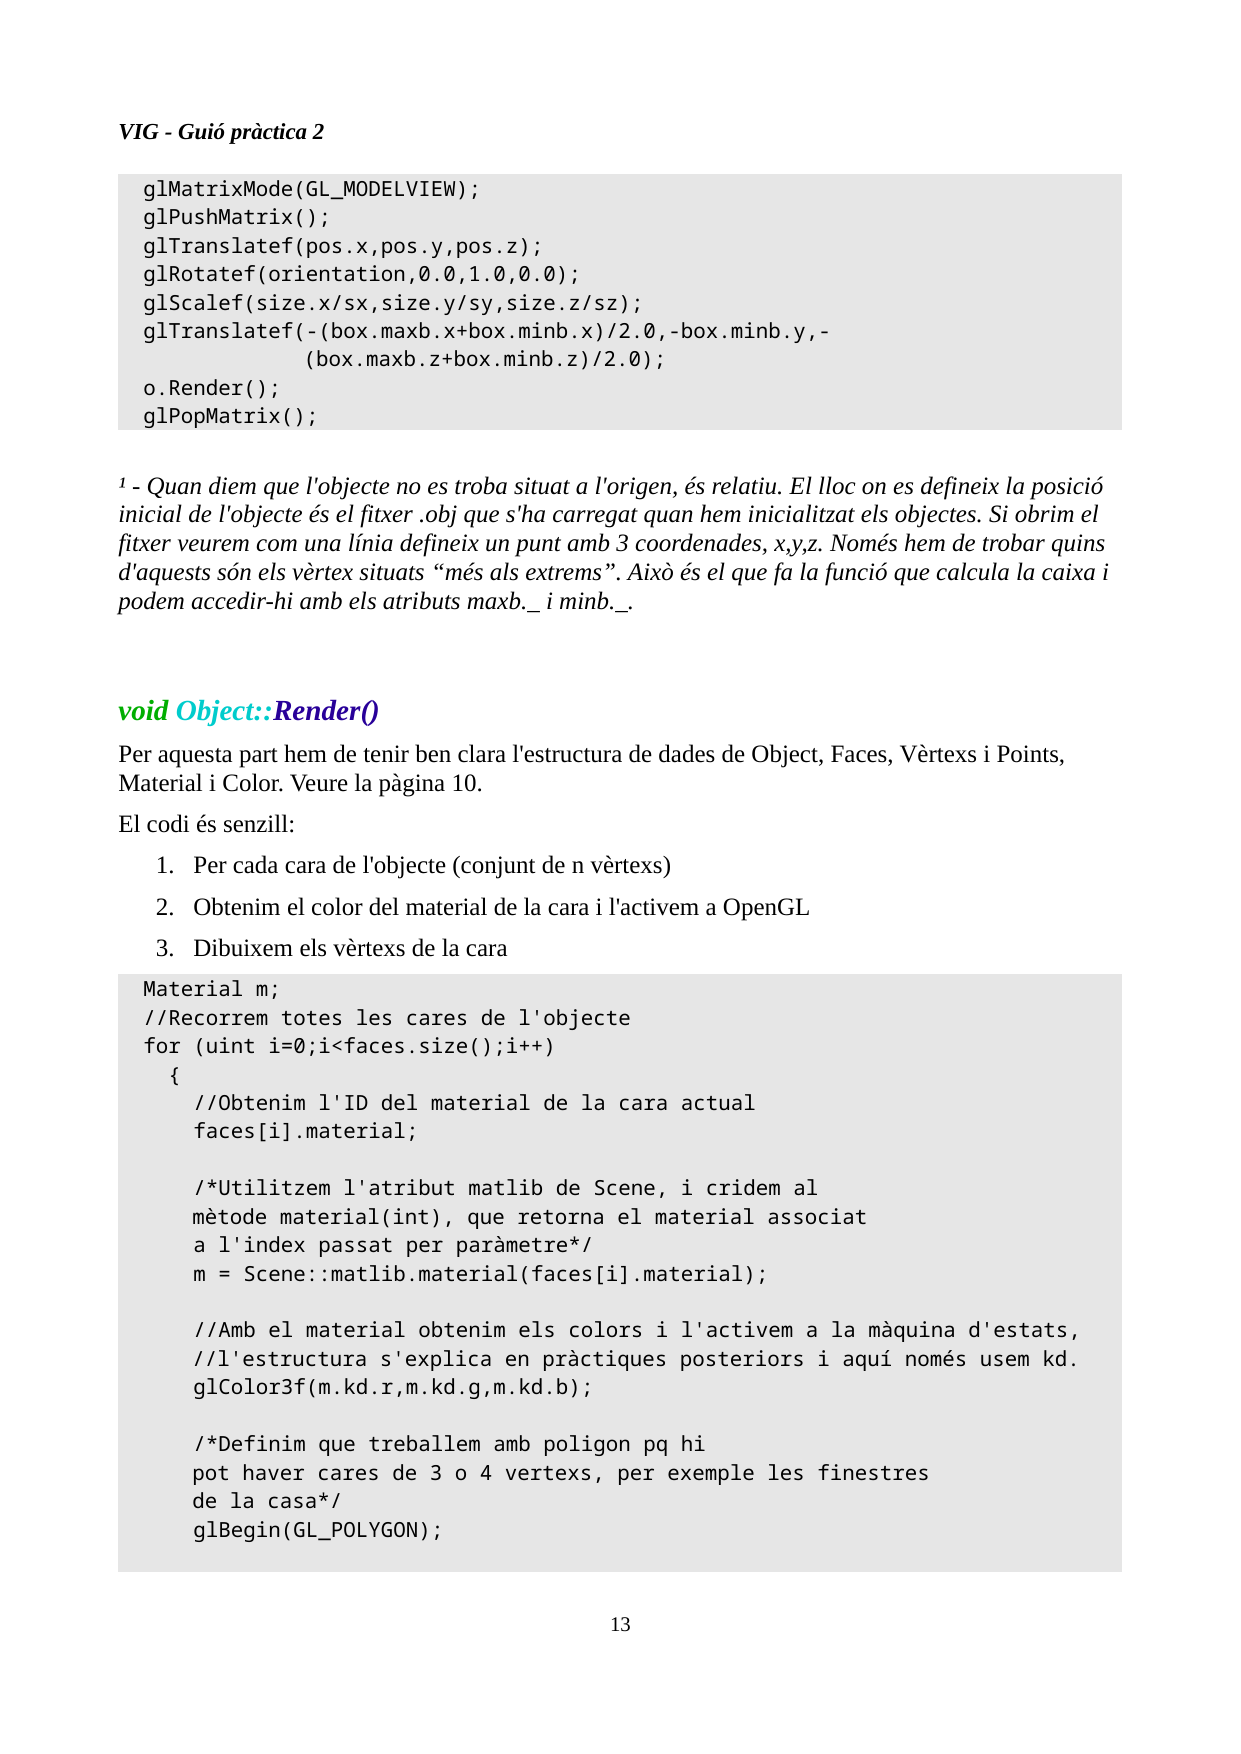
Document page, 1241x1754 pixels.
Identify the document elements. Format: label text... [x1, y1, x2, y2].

text a l'index passat per paràmetre*/ [118, 1230, 1122, 1259]
text El codi és senzill: [118, 809, 1122, 838]
list Dibuixem els vèrtexs de la cara [156, 933, 1122, 962]
text { [118, 1060, 1122, 1088]
text for (uint i=0;i<faces.size();i++) [118, 1031, 1122, 1060]
text m = Scene::matlib.material(faces[i].material); [118, 1259, 1122, 1287]
text faces[i].material; [118, 1117, 1122, 1145]
text ¹ - Quan diem que l'objecte no es troba situat a l'origen, és relatiu. El lloc on es defineix la posició inicial de l'objecte és el fitxer .obj que s'ha carregat quan hem inicialitzat els objectes. Si obrim el fitxer veurem com una línia defineix un punt amb 3 coordenades, x,y,z. Només hem de trobar quins d'aquests són els vèrtex situats “més als extrems”. Això és el que fa la funció que calcula la caixa i podem accedir-hi amb els atributs maxb._ i minb._. [118, 471, 1122, 614]
text /*Definim que treballem amb poligon pq hi [118, 1429, 1122, 1458]
text glPushMatrix(); [118, 202, 1122, 231]
text glTranslatef(pos.x,pos.y,pos.z); [118, 231, 1122, 259]
text Per aquesta part hem de tenir ben clara l'estructura de dades de Object, Faces, Vèrtexs i Points, Material i Color. Veure la pàgina 10. [118, 739, 1122, 797]
text glBegin(GL_POLYGON); [118, 1515, 1122, 1543]
list Obtenim el color del material de la cara i l'activem a OpenGL [156, 892, 1122, 921]
text de la casa*/ [118, 1486, 1122, 1515]
text //Amb el material obtenim els colors i l'activem a la màquina d'estats, //l'estructura s'explica en pràctiques posteriors i aquí només usem kd. [118, 1316, 1122, 1372]
text (box.maxb.z+box.minb.z)/2.0); o.Render(); glPopMatrix(); [118, 344, 1122, 430]
text pot haver cares de 3 o 4 vertexs, per exemple les finestres [118, 1458, 1122, 1486]
text glColor3f(m.kd.r,m.kd.g,m.kd.b); [118, 1372, 1122, 1401]
text //Obtenim l'ID del material de la cara actual [118, 1088, 1122, 1117]
list Per cada cara de l'objecte (conjunt de n vèrtexs) [156, 851, 1122, 879]
text glRotatef(orientation,0.0,1.0,0.0); [118, 259, 1122, 288]
text Material m; [118, 974, 1122, 1003]
text /*Utilitzem l'atribut matlib de Scene, i cridem al [118, 1173, 1122, 1202]
subtitle void Object::Render() [118, 693, 1122, 727]
text mètode material(int), que retorna el material associat [118, 1202, 1122, 1230]
text glMatrixMode(GL_MODELVIEW); [118, 174, 1122, 202]
text glScalef(size.x/sx,size.y/sy,size.z/sz); glTranslatef(-(box.maxb.x+box.minb.x)/2.0,-box.minb.y,- [118, 288, 1122, 344]
text //Recorrem totes les cares de l'objecte [118, 1003, 1122, 1031]
